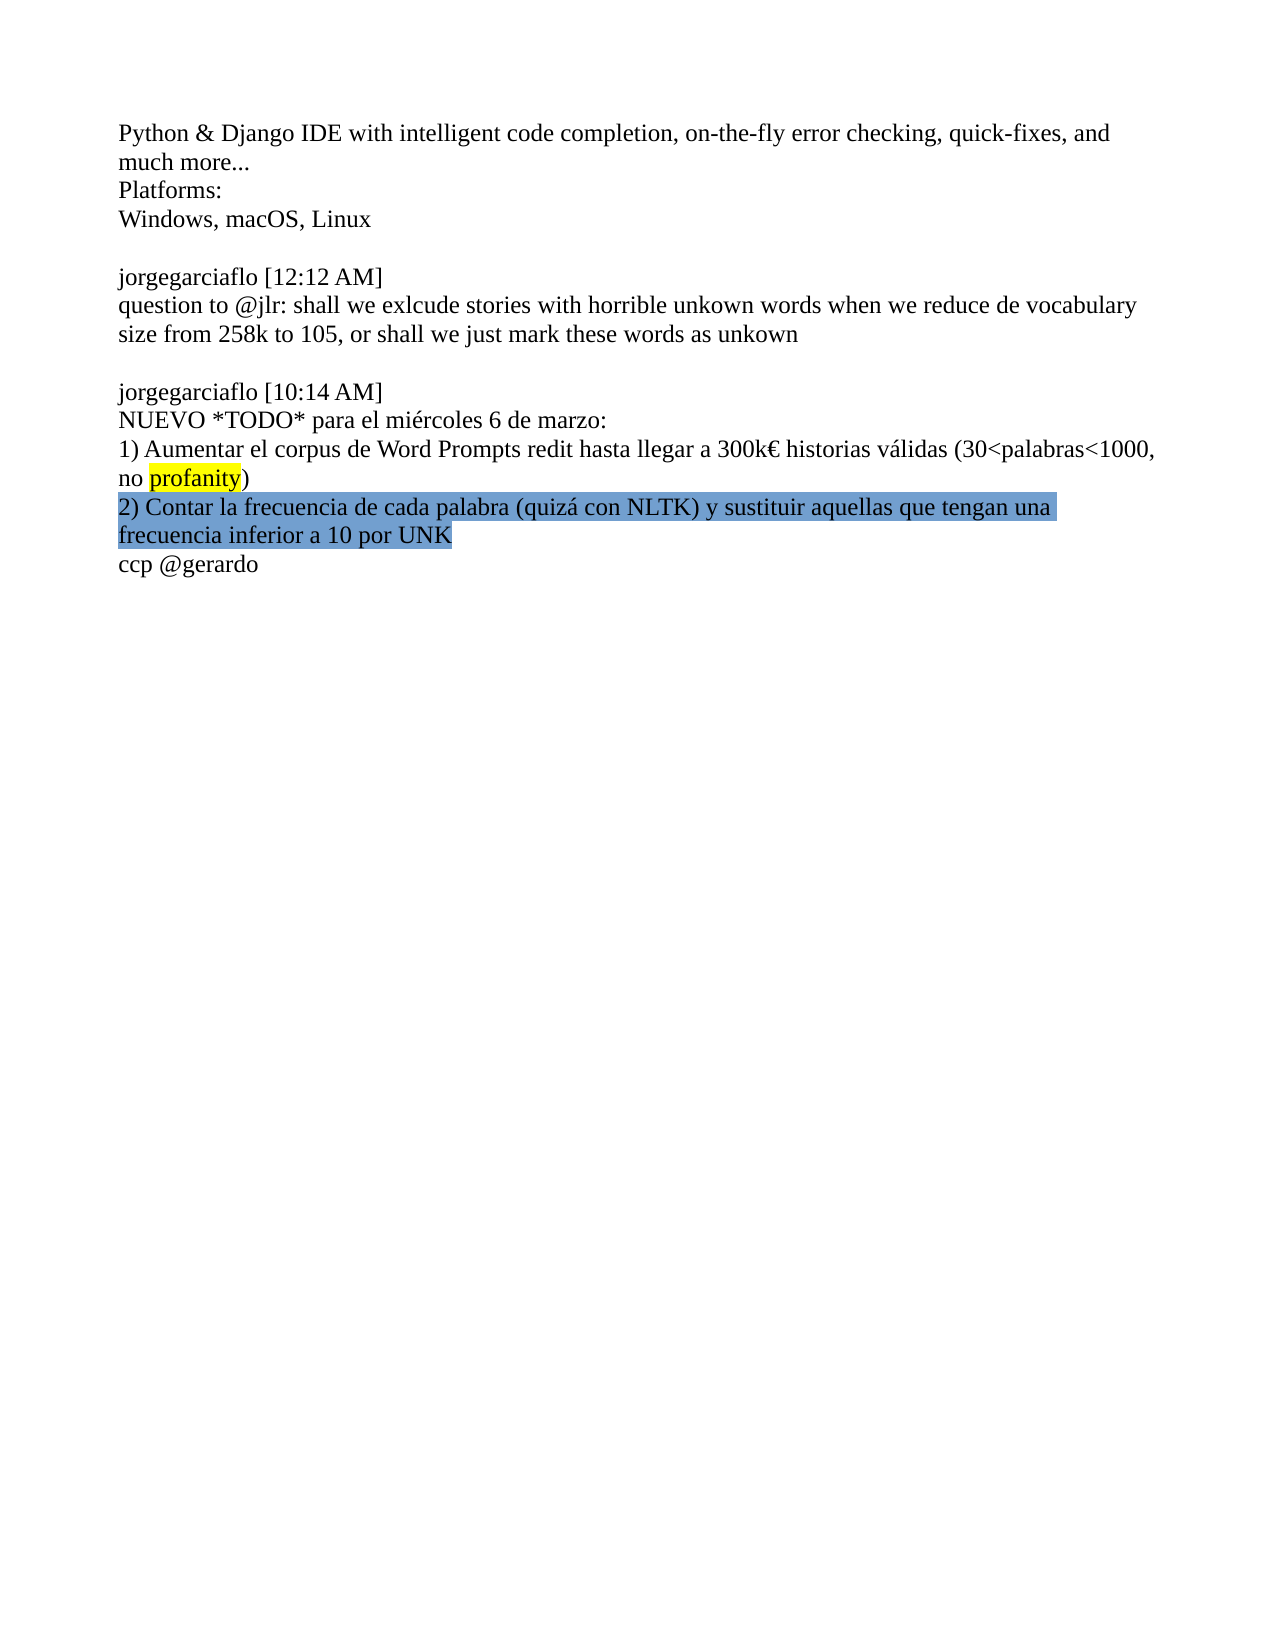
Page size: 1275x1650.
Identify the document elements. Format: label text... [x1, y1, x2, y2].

text Windows, macOS, Linux [118, 204, 1157, 233]
text question to @jlr: shall we exlcude stories with horrible unkown words when we reduce de vocabulary size from 258k to 105, or shall we just mark these words as unkown [118, 291, 1157, 348]
text jorgegarciaflo [12:12 AM] [118, 262, 1157, 291]
text jorgegarciaflo [10:14 AM] [118, 377, 1157, 406]
text NUEVO *TODO* para el miércoles 6 de marzo: [118, 406, 1157, 434]
text Python & Django IDE with intelligent code completion, on-the-fly error checking, quick-fixes, and much more... [118, 118, 1157, 176]
text 2) Contar la frecuencia de cada palabra (quizá con NLTK) y sustituir aquellas que tengan una frecuencia inferior a 10 por UNK [118, 492, 1157, 549]
text ccp @gerardo [118, 549, 1157, 578]
text 1) Aumentar el corpus de Word Prompts redit hasta llegar a 300k€ historias válidas (30<palabras<1000, no profanity) [118, 434, 1157, 492]
text Platforms: [118, 176, 1157, 204]
